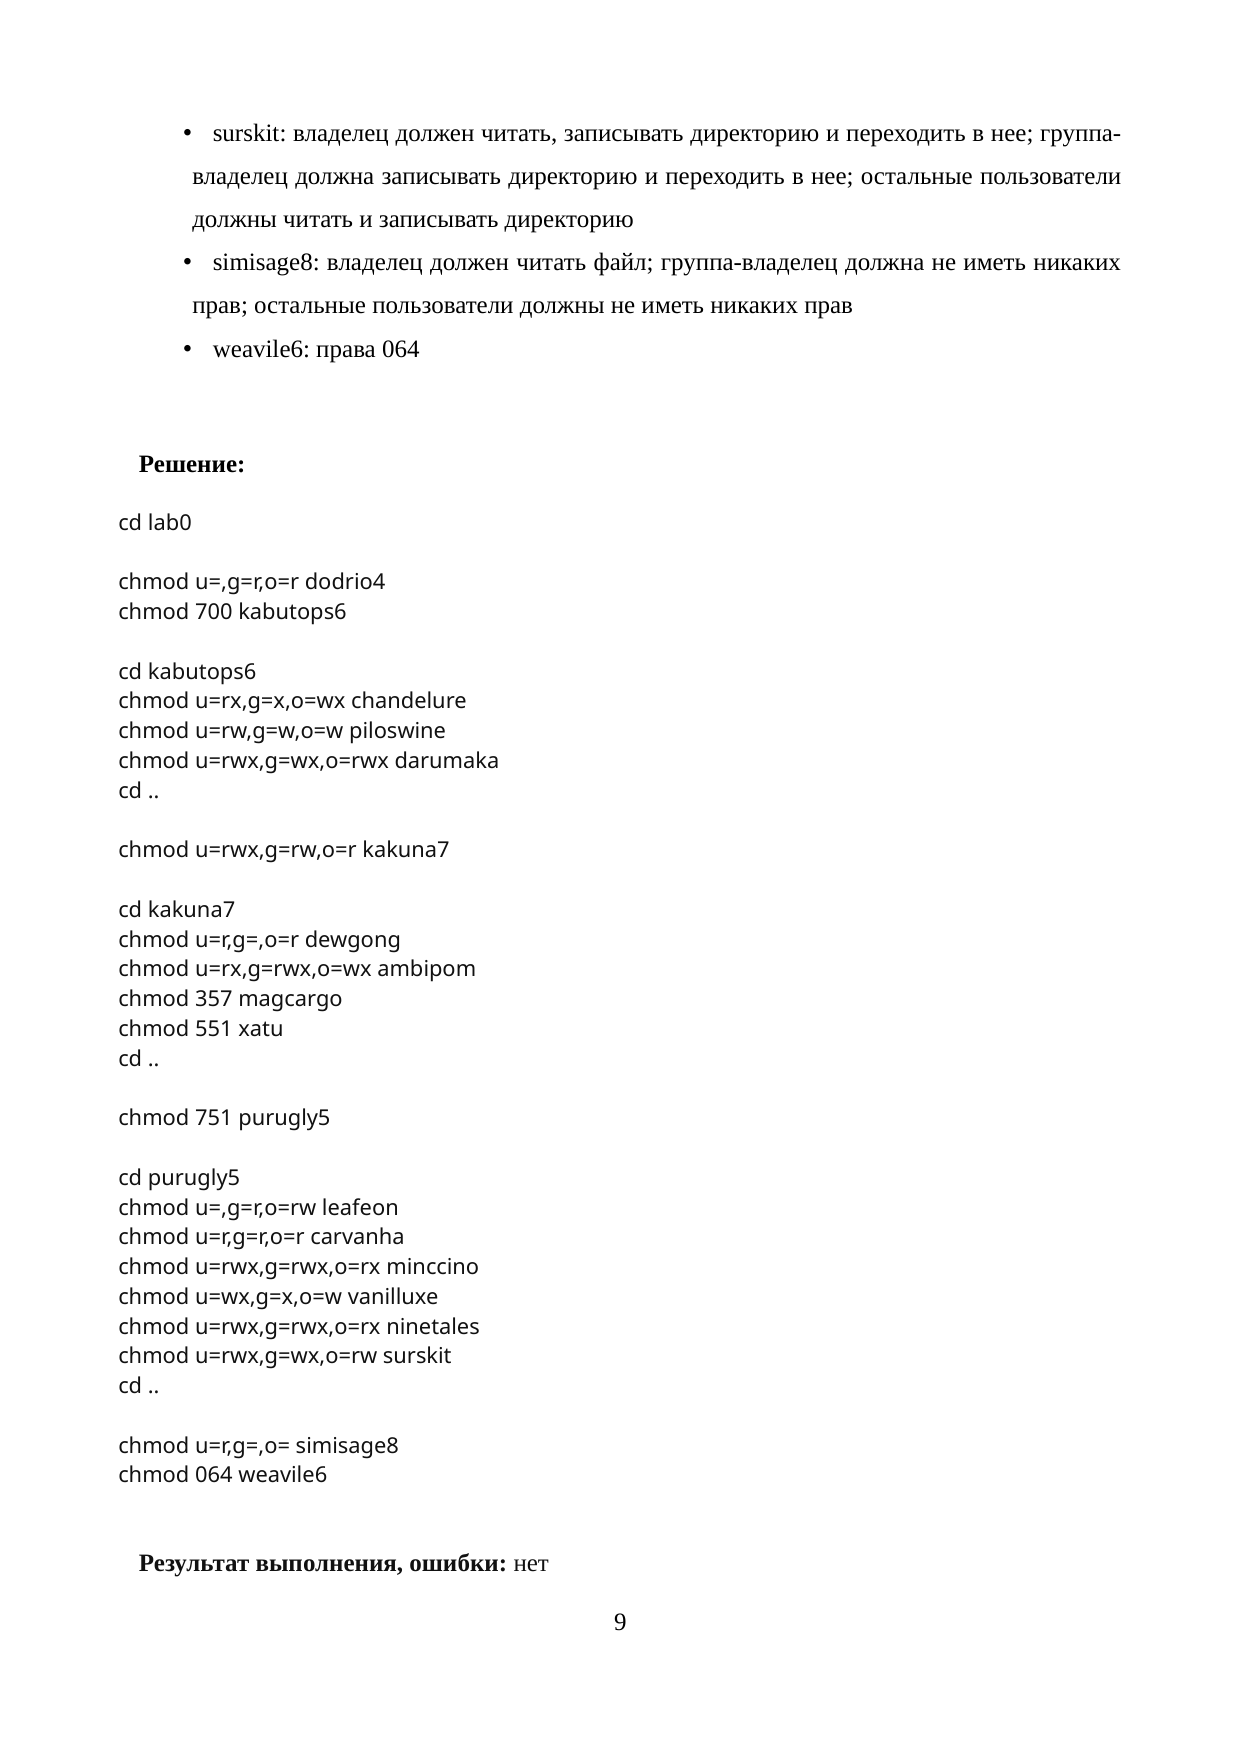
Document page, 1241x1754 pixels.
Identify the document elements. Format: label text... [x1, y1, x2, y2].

list weavile6: права 064 [162, 334, 1122, 362]
text cd kabutops6 [118, 656, 1122, 685]
text cd .. [118, 1370, 1122, 1400]
text chmod u=r,g=,o=r dewgong [118, 923, 1122, 953]
text chmod u=wx,g=x,o=w vanilluxe [118, 1281, 1122, 1311]
text chmod u=rx,g=x,o=wx chandelure [118, 685, 1122, 715]
text chmod 700 kabutops6 [118, 596, 1122, 626]
text chmod 357 magcargo [118, 983, 1122, 1013]
text chmod u=,g=r,o=r dodrio4 [118, 566, 1122, 596]
text chmod u=r,g=,o= simisage8 [118, 1430, 1122, 1459]
text chmod u=r,g=r,o=r carvanha [118, 1221, 1122, 1251]
text chmod u=rw,g=w,o=w piloswine [118, 715, 1122, 745]
list simisage8: владелец должен читать файл; группа-владелец должна не иметь никаких прав; остальные пользователи должны не иметь никаких прав [162, 247, 1122, 319]
text chmod u=rwx,g=rwx,o=rx minccino [118, 1251, 1122, 1281]
text chmod u=rwx,g=rwx,o=rx ninetales [118, 1311, 1122, 1340]
text chmod 751 purugly5 [118, 1102, 1122, 1132]
text cd .. [118, 1043, 1122, 1072]
text Решение: [118, 449, 1122, 478]
text chmod 551 xatu [118, 1013, 1122, 1043]
text chmod u=rwx,g=wx,o=rwx darumaka [118, 745, 1122, 775]
text cd .. [118, 775, 1122, 804]
list surskit: владелец должен читать, записывать директорию и переходить в нее; группа-владелец должна записывать директорию и переходить в нее; остальные пользователи должны читать и записывать директорию [162, 118, 1122, 233]
text chmod u=,g=r,o=rw leafeon [118, 1191, 1122, 1221]
text chmod u=rwx,g=rw,o=r kakuna7 [118, 834, 1122, 864]
text cd kakuna7 [118, 894, 1122, 923]
text cd purugly5 [118, 1162, 1122, 1191]
text chmod u=rwx,g=wx,o=rw surskit [118, 1340, 1122, 1370]
text chmod 064 weavile6 [118, 1459, 1122, 1489]
text Результат выполнения, ошибки: нет [118, 1548, 1122, 1577]
text chmod u=rx,g=rwx,o=wx ambipom [118, 953, 1122, 983]
text cd lab0 [118, 507, 1122, 537]
